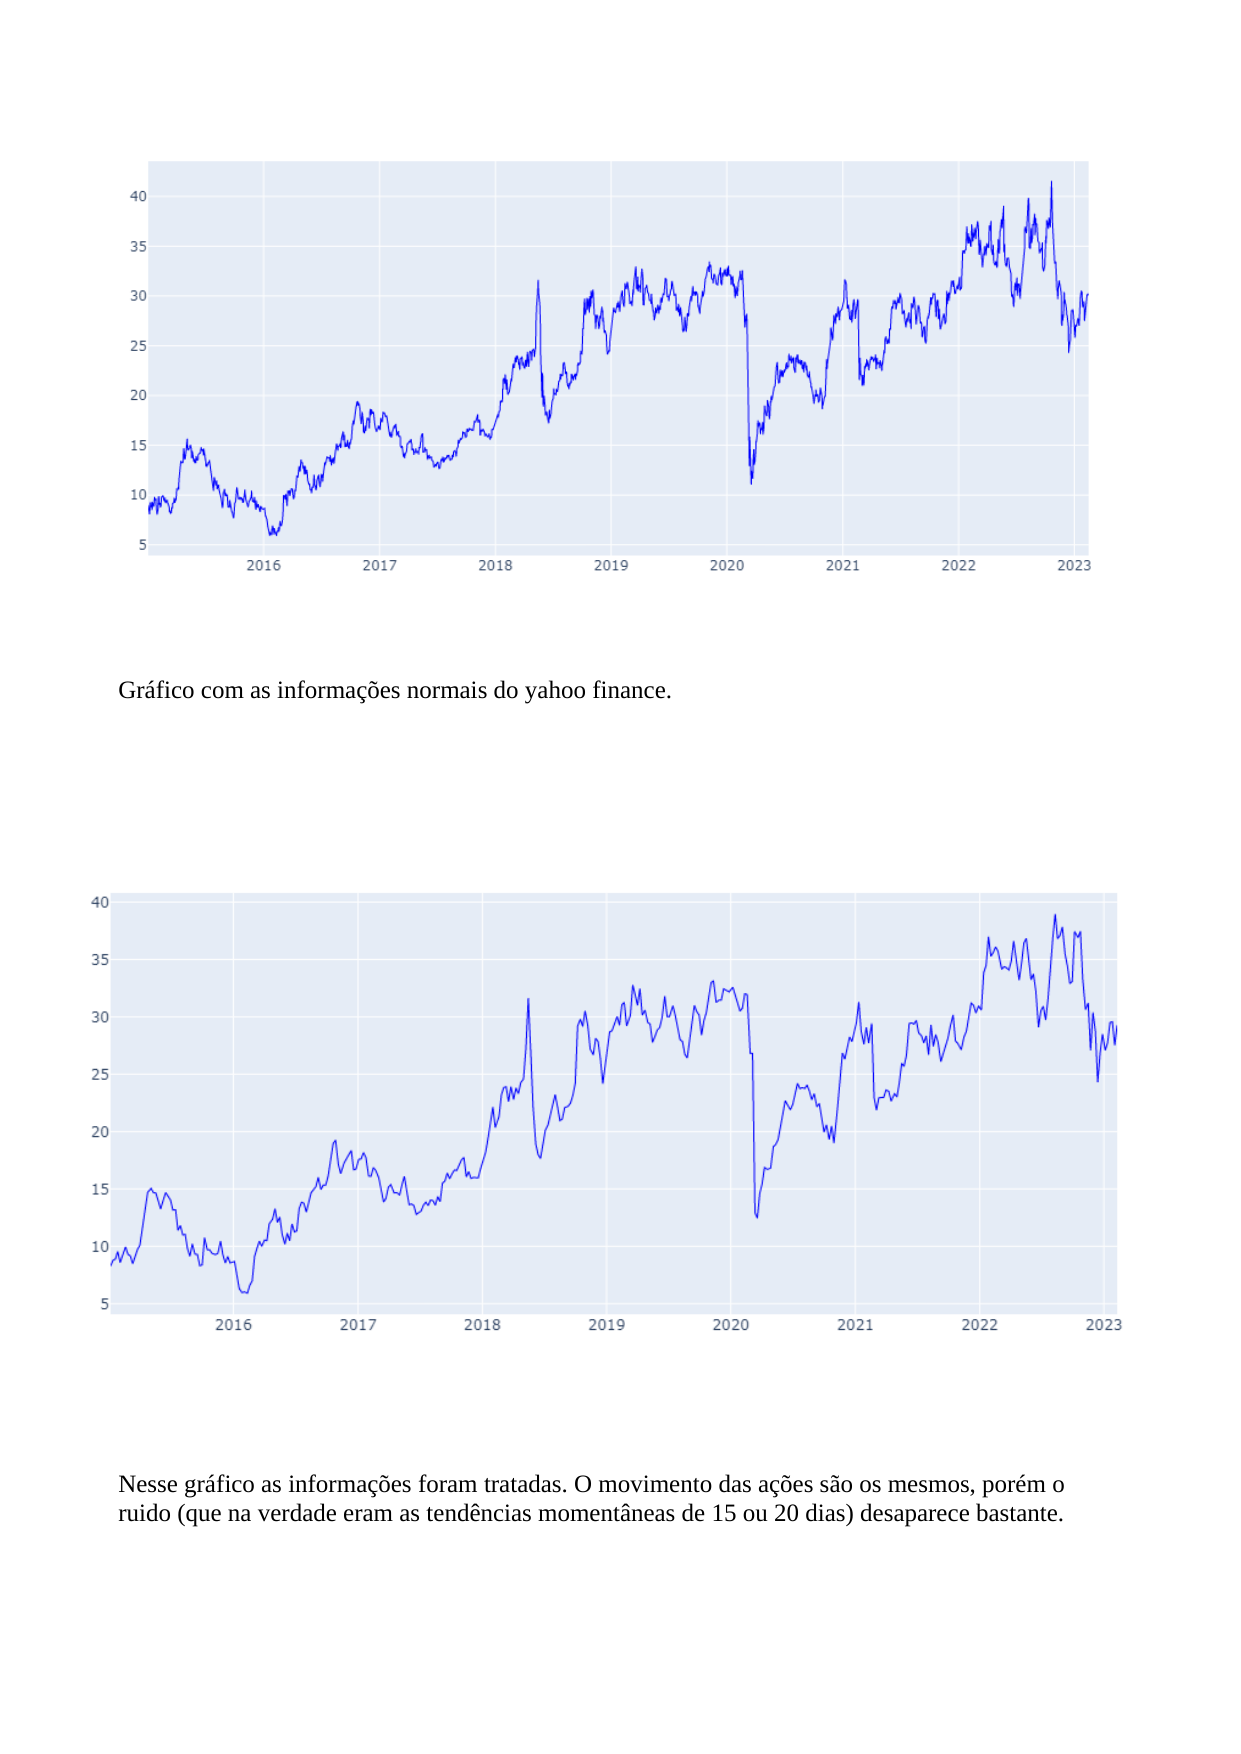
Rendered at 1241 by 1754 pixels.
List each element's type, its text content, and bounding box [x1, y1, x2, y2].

picture [13, 771, 1215, 1412]
picture [57, 47, 1180, 647]
text Nesse gráfico as informações foram tratadas. O movimento das ações são os mesmos, porém o ruido (que na verdade eram as tendências momentâneas de 15 ou 20 dias) desaparece bastante. [118, 1469, 1122, 1527]
text Gráfico com as informações normais do yahoo finance. [118, 675, 1122, 704]
